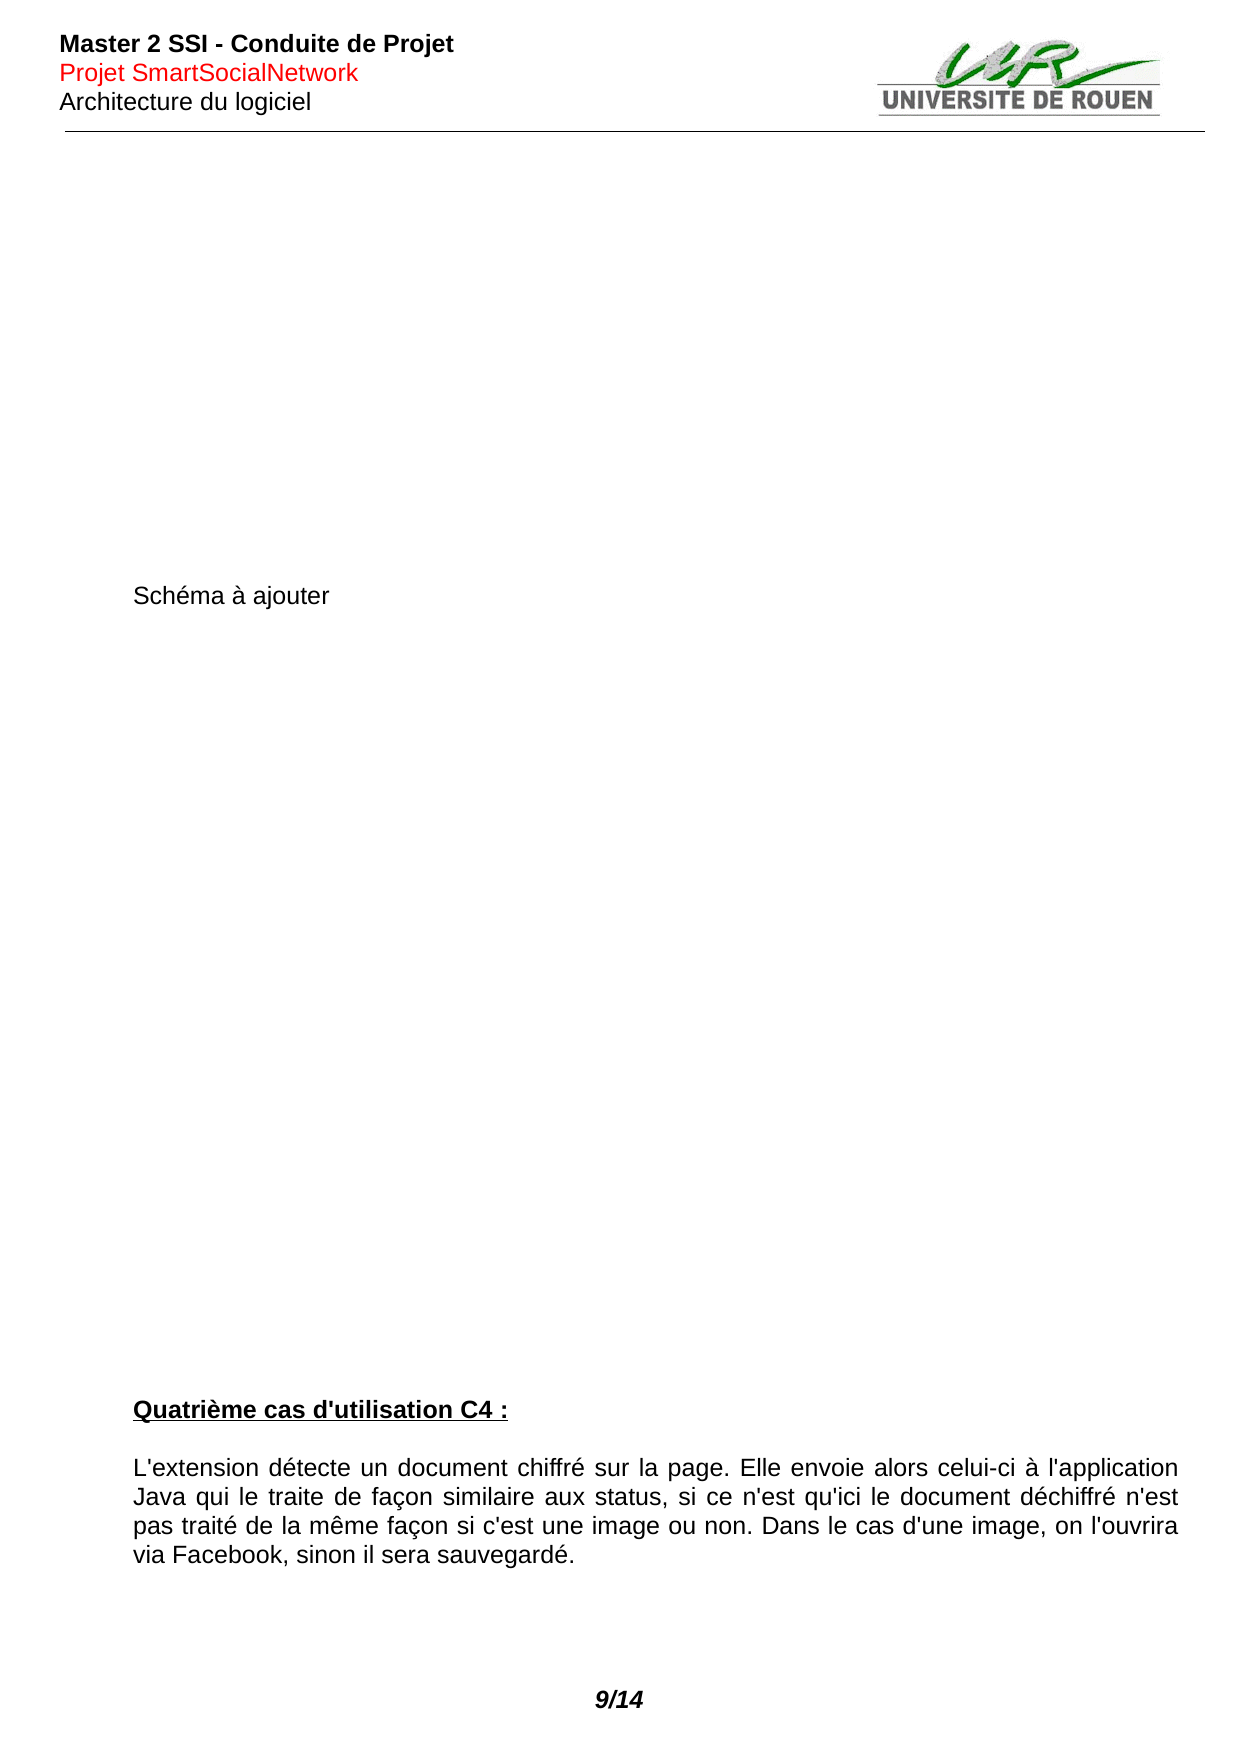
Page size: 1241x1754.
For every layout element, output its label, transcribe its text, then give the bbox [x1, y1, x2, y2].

picture [872, 32, 1170, 118]
text L'extension détecte un document chiffré sur la page. Elle envoie alors celui-ci à l'application Java qui le traite de façon similaire aux status, si ce n'est qu'ici le document déchiffré n'est pas traité de la même façon si c'est une image ou non. Dans le cas d'une image, on l'ouvrira via Facebook, sinon il sera sauvegardé. [133, 1453, 1181, 1569]
text Schéma à ajouter [133, 581, 1181, 610]
text Quatrième cas d'utilisation C4 : [59, 1394, 1181, 1423]
